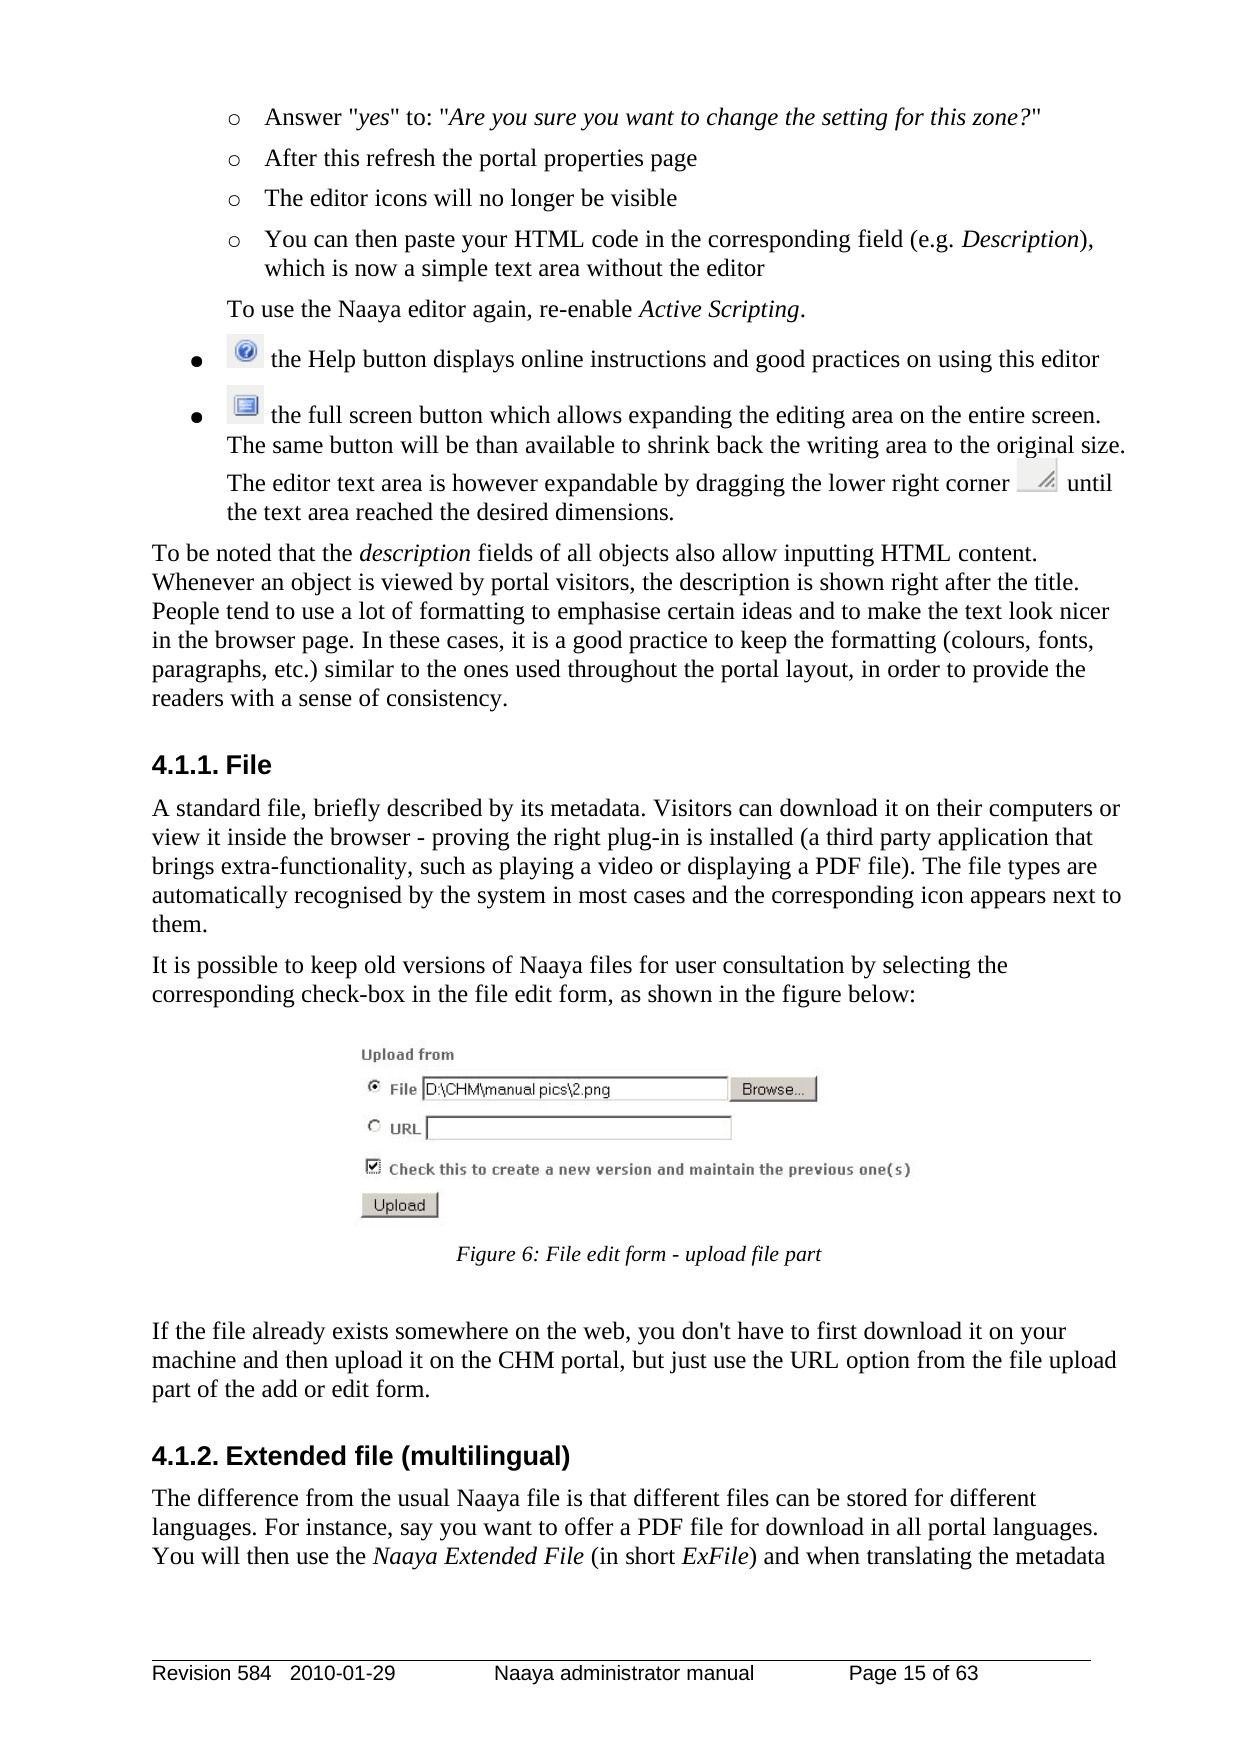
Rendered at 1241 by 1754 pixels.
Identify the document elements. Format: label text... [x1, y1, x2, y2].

list The editor icons will no longer be visible [227, 183, 1128, 212]
list Answer "yes" to: "Are you sure you want to change the setting for this zone?" [227, 102, 1128, 131]
list You can then paste your HTML code in the corresponding field (e.g. Description), which is now a simple text area without the editor [227, 224, 1128, 282]
picture [353, 1032, 927, 1241]
text It is possible to keep old versions of Naaya files for user consultation by selecting the corresponding check-box in the file edit form, as shown in the figure below: [152, 949, 1128, 1008]
subtitle Extended file (multilingual) [152, 1439, 1128, 1471]
list the full screen button which allows expanding the editing area on the entire screen. The same button will be than available to shrink back the writing area to the original size. The editor text area is however expandable by dragging the lower right corner until the text area reached the desired dimensions. [189, 385, 1128, 526]
text To be noted that the description fields of all objects also allow inputting HTML content. Whenever an object is viewed by portal visitors, the description is shown right after the title. People tend to use a lot of formatting to emphasise certain ideas and to make the text look nicer in the browser page. In these cases, it is a good practice to keep the formatting (colours, fonts, paragraphs, etc.) similar to the ones used throughout the portal layout, in order to provide the readers with a sense of consistency. [152, 538, 1128, 712]
text A standard file, briefly described by its metadata. Visitors can download it on their computers or view it inside the browser - proving the right plug-in is installed (a third party application that brings extra-functionality, such as playing a video or displaying a PDF file). The file types are automatically recognised by the system in most cases and the corresponding icon appears next to them. [152, 792, 1128, 938]
picture [1016, 458, 1061, 492]
text The difference from the usual Naaya file is that different files can be stored for different languages. For instance, say you want to offer a PDF file for download in all portal languages. You will then use the Naaya Extended File (in short ExFile) and when translating the metadata [152, 1483, 1128, 1570]
list After this refresh the portal properties page [227, 142, 1128, 171]
list the Help button displays online instructions and good practices on using this editor [189, 335, 1128, 373]
text If the file already exists somewhere on the web, you don't have to first download it on your machine and then upload it on the CHM portal, but just use the URL option from the file upload part of the add or edit form. [152, 1316, 1128, 1403]
picture [226, 385, 264, 424]
subtitle File [152, 749, 1128, 780]
list To use the Naaya editor again, re-enable Active Scripting. [189, 294, 1128, 323]
text Figure 6: File edit form - upload file part [353, 1241, 926, 1266]
picture [226, 334, 264, 368]
